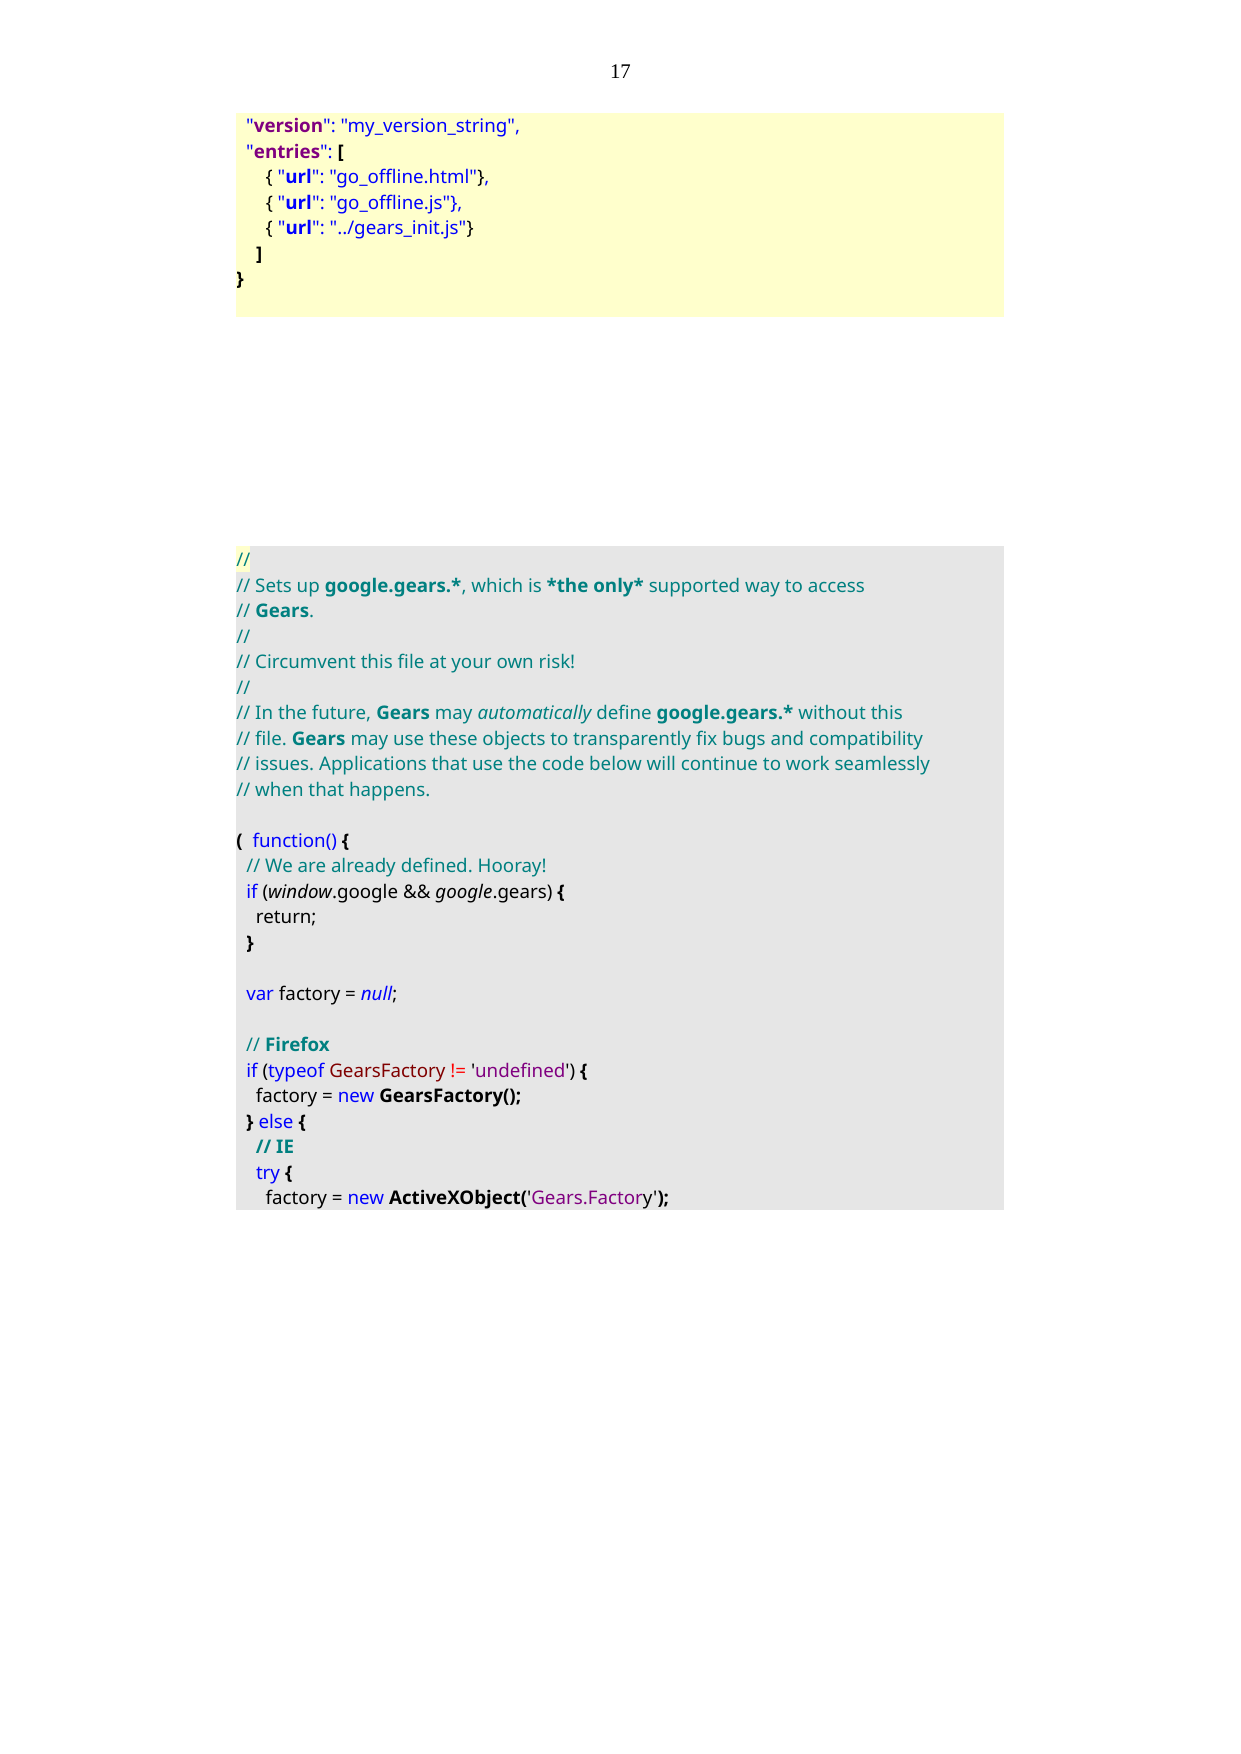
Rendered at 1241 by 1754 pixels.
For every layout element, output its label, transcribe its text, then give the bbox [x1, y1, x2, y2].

text { "url": "go_offline.html"}, [236, 164, 1004, 189]
text try { [236, 1159, 1004, 1184]
text // Firefox [236, 1031, 1004, 1057]
text // IE [236, 1133, 1004, 1159]
text factory = new GearsFactory(); [236, 1082, 1004, 1108]
text { "url": "../gears_init.js"} [236, 215, 1004, 240]
text ] [236, 240, 1004, 266]
text // [236, 623, 1004, 648]
text "entries": [ [236, 138, 1004, 164]
text // Sets up google.gears.*, which is *the only* supported way to access [236, 572, 1004, 597]
text } [236, 929, 1004, 955]
text "version": "my_version_string", [236, 113, 1004, 138]
text factory = new ActiveXObject('Gears.Factory'); [236, 1184, 1004, 1210]
text // Circumvent this file at your own risk! [236, 648, 1004, 674]
text // We are already defined. Hooray! [236, 853, 1004, 878]
text ( function() { [236, 827, 1004, 853]
text var factory = null; [236, 980, 1004, 1006]
text // when that happens. [236, 776, 1004, 802]
text } else { [236, 1108, 1004, 1133]
text } [236, 266, 1004, 291]
text { "url": "go_offline.js"}, [236, 189, 1004, 215]
text // [236, 546, 1004, 572]
text if (typeof GearsFactory != 'undefined') { [236, 1057, 1004, 1082]
text // In the future, Gears may automatically define google.gears.* without this [236, 699, 1004, 725]
text // file. Gears may use these objects to transparently fix bugs and compatibility [236, 725, 1004, 751]
text // [236, 674, 1004, 699]
text return; [236, 904, 1004, 929]
text // Gears. [236, 597, 1004, 623]
text if (window.google && google.gears) { [236, 878, 1004, 904]
text // issues. Applications that use the code below will continue to work seamlessly [236, 751, 1004, 776]
